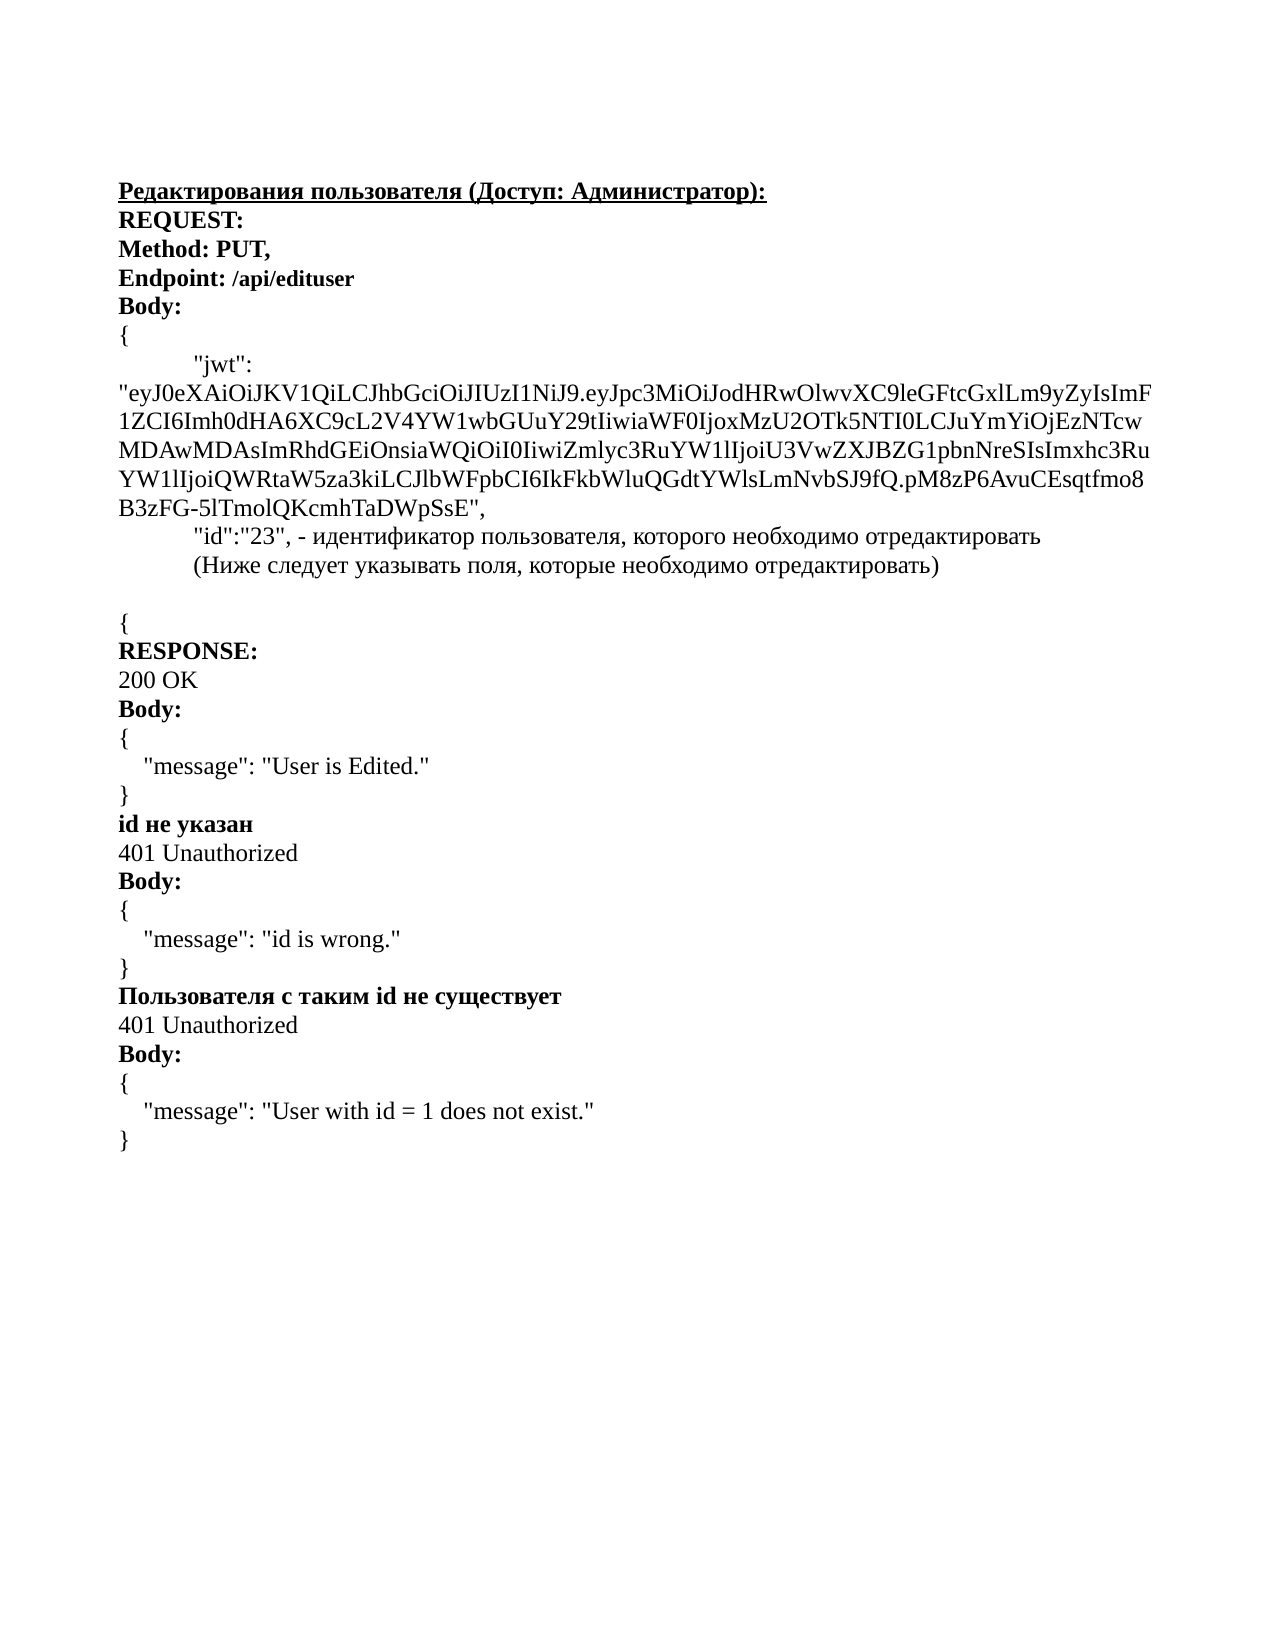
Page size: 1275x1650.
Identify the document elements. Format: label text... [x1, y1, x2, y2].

text REQUEST: Method: PUT, [118, 205, 1157, 263]
text 401 Unauthorized [118, 1010, 1157, 1039]
text { "message": "id is wrong." } [118, 895, 1157, 981]
text Body: [118, 866, 1157, 895]
text Редактирования пользователя (Доступ: Администратор): [118, 176, 1157, 205]
text { "message": "User is Edited." } [118, 723, 1157, 809]
text Пользователя с таким id не существует [118, 981, 1157, 1010]
text (Ниже следует указывать поля, которые необходимо отредактировать) [118, 550, 1157, 579]
text Endpoint: /api/edituser [118, 263, 1157, 291]
text id не указан [118, 809, 1157, 838]
text Body: { "jwt": "eyJ0eXAiOiJKV1QiLCJhbGciOiJIUzI1NiJ9.eyJpc3MiOiJodHRwOlwvXC9leGFtcGxlLm9yZyIsImF1ZCI6Imh0dHA6XC9cL2V4YW1wbGUuY29tIiwiaWF0IjoxMzU2OTk5NTI0LCJuYmYiOjEzNTcwMDAwMDAsImRhdGEiOnsiaWQiOiI0IiwiZmlyc3RuYW1lIjoiU3VwZXJBZG1pbnNreSIsImxhc3RuYW1lIjoiQWRtaW5za3kiLCJlbWFpbCI6IkFkbWluQGdtYWlsLmNvbSJ9fQ.pM8zP6AvuCEsqtfmo8B3zFG-5lTmolQKcmhTaDWpSsE", "id":"23", - идентификатор пользователя, которого необходимо отредактировать [118, 291, 1157, 550]
text 401 Unauthorized [118, 838, 1157, 866]
text { "message": "User with id = 1 does not exist." } [118, 1068, 1157, 1154]
text Body: [118, 1039, 1157, 1068]
text { [118, 608, 1157, 636]
text RESPONSE: 200 OK [118, 636, 1157, 694]
text Body: [118, 694, 1157, 723]
